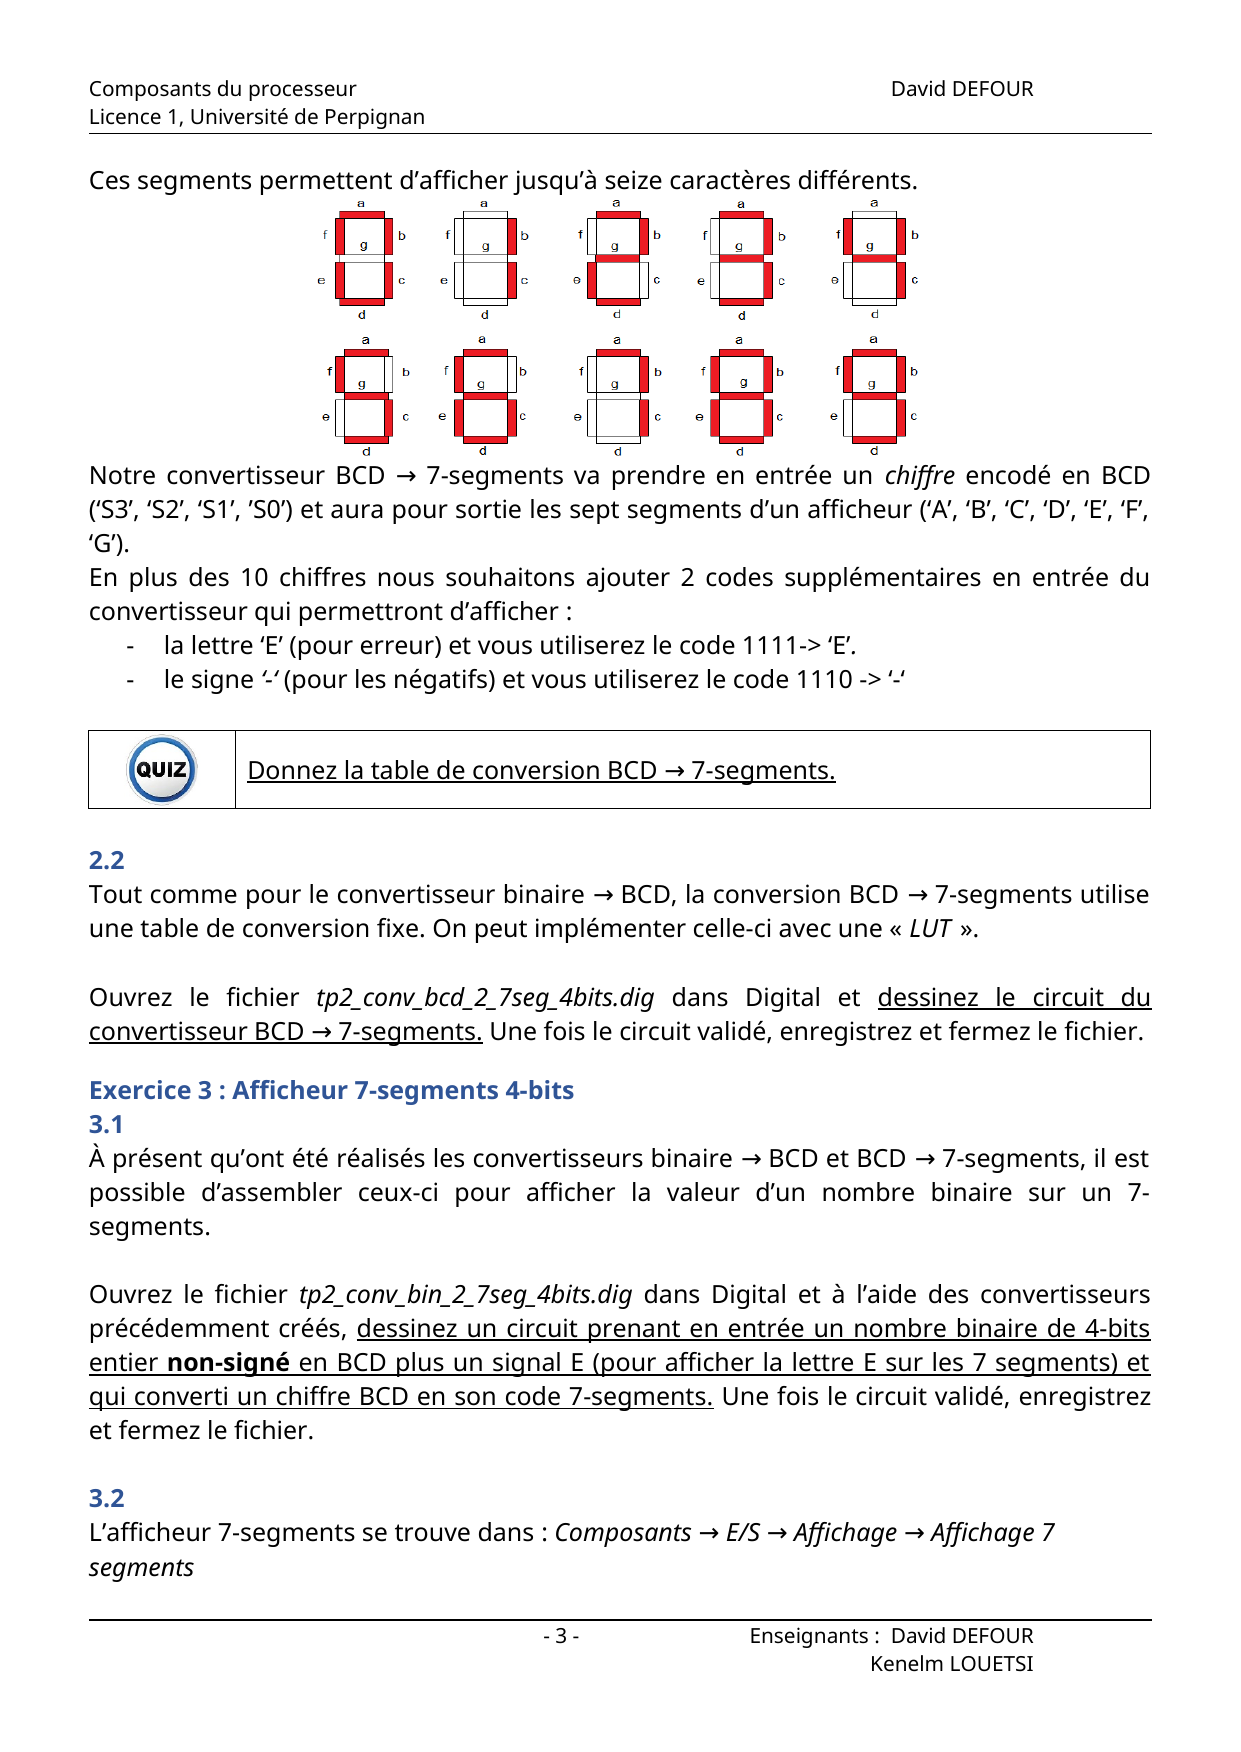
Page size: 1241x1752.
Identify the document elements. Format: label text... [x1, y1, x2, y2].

text À présent qu’ont été réalisés les convertisseurs binaire → BCD et BCD → 7-segments, il est possible d’assembler ceux-ci pour afficher la valeur d’un nombre binaire sur un 7-segments. [89, 1140, 1152, 1243]
picture [317, 196, 923, 458]
text Ces segments permettent d’afficher jusqu’à seize caractères différents. [89, 163, 1152, 197]
picture [123, 731, 201, 808]
list la lettre ‘E’ (pour erreur) et vous utiliserez le code 1111-> ‘E’. [126, 628, 1152, 662]
text Ouvrez le fichier tp2_conv_bcd_2_7seg_4bits.dig dans Digital et dessinez le circuit du convertisseur BCD → 7-segments. Une fois le circuit validé, enregistrez et fermez le fichier. [89, 979, 1152, 1047]
text Ouvrez le fichier tp2_conv_bin_2_7seg_4bits.dig dans Digital et à l’aide des convertisseurs précédemment créés, dessinez un circuit prenant en entrée un nombre binaire de 4-bits entier non-signé en BCD plus un signal E (pour afficher la lettre E sur les 7 segments) et qui converti un chiffre BCD en son code 7-segments. Une fois le circuit validé, enregistrez et fermez le fichier. [89, 1277, 1152, 1447]
text Tout comme pour le convertisseur binaire → BCD, la conversion BCD → 7-segments utilise une table de conversion fixe. On peut implémenter celle-ci avec une « LUT ». [89, 877, 1152, 945]
text Notre convertisseur BCD → 7-segments va prendre en entrée un chiffre encodé en BCD (‘S3’, ‘S2’, ‘S1’, ’S0’) et aura pour sortie les sept segments d’un afficheur (‘A’, ‘B’, ‘C’, ‘D’, ‘E’, ‘F’, ‘G’). [89, 458, 1152, 560]
text L’afficheur 7-segments se trouve dans : Composants → E/S → Affichage → Affichage 7 segments [89, 1515, 1152, 1583]
text 3.2 [89, 1481, 1152, 1515]
list le signe ‘-‘ (pour les négatifs) et vous utiliserez le code 1110 -> ‘-‘ [126, 662, 1152, 696]
text En plus des 10 chiffres nous souhaitons ajouter 2 codes supplémentaires en entrée du convertisseur qui permettront d’afficher : [89, 560, 1152, 628]
table_header [89, 731, 123, 808]
table_header [201, 731, 235, 808]
text 2.2 [89, 843, 1152, 877]
table_header Donnez la table de conversion BCD → 7-segments. [236, 731, 1150, 808]
subtitle Exercice 3 : Afficheur 7-segments 4-bits [89, 1072, 1152, 1106]
text 3.1 [89, 1106, 1152, 1140]
